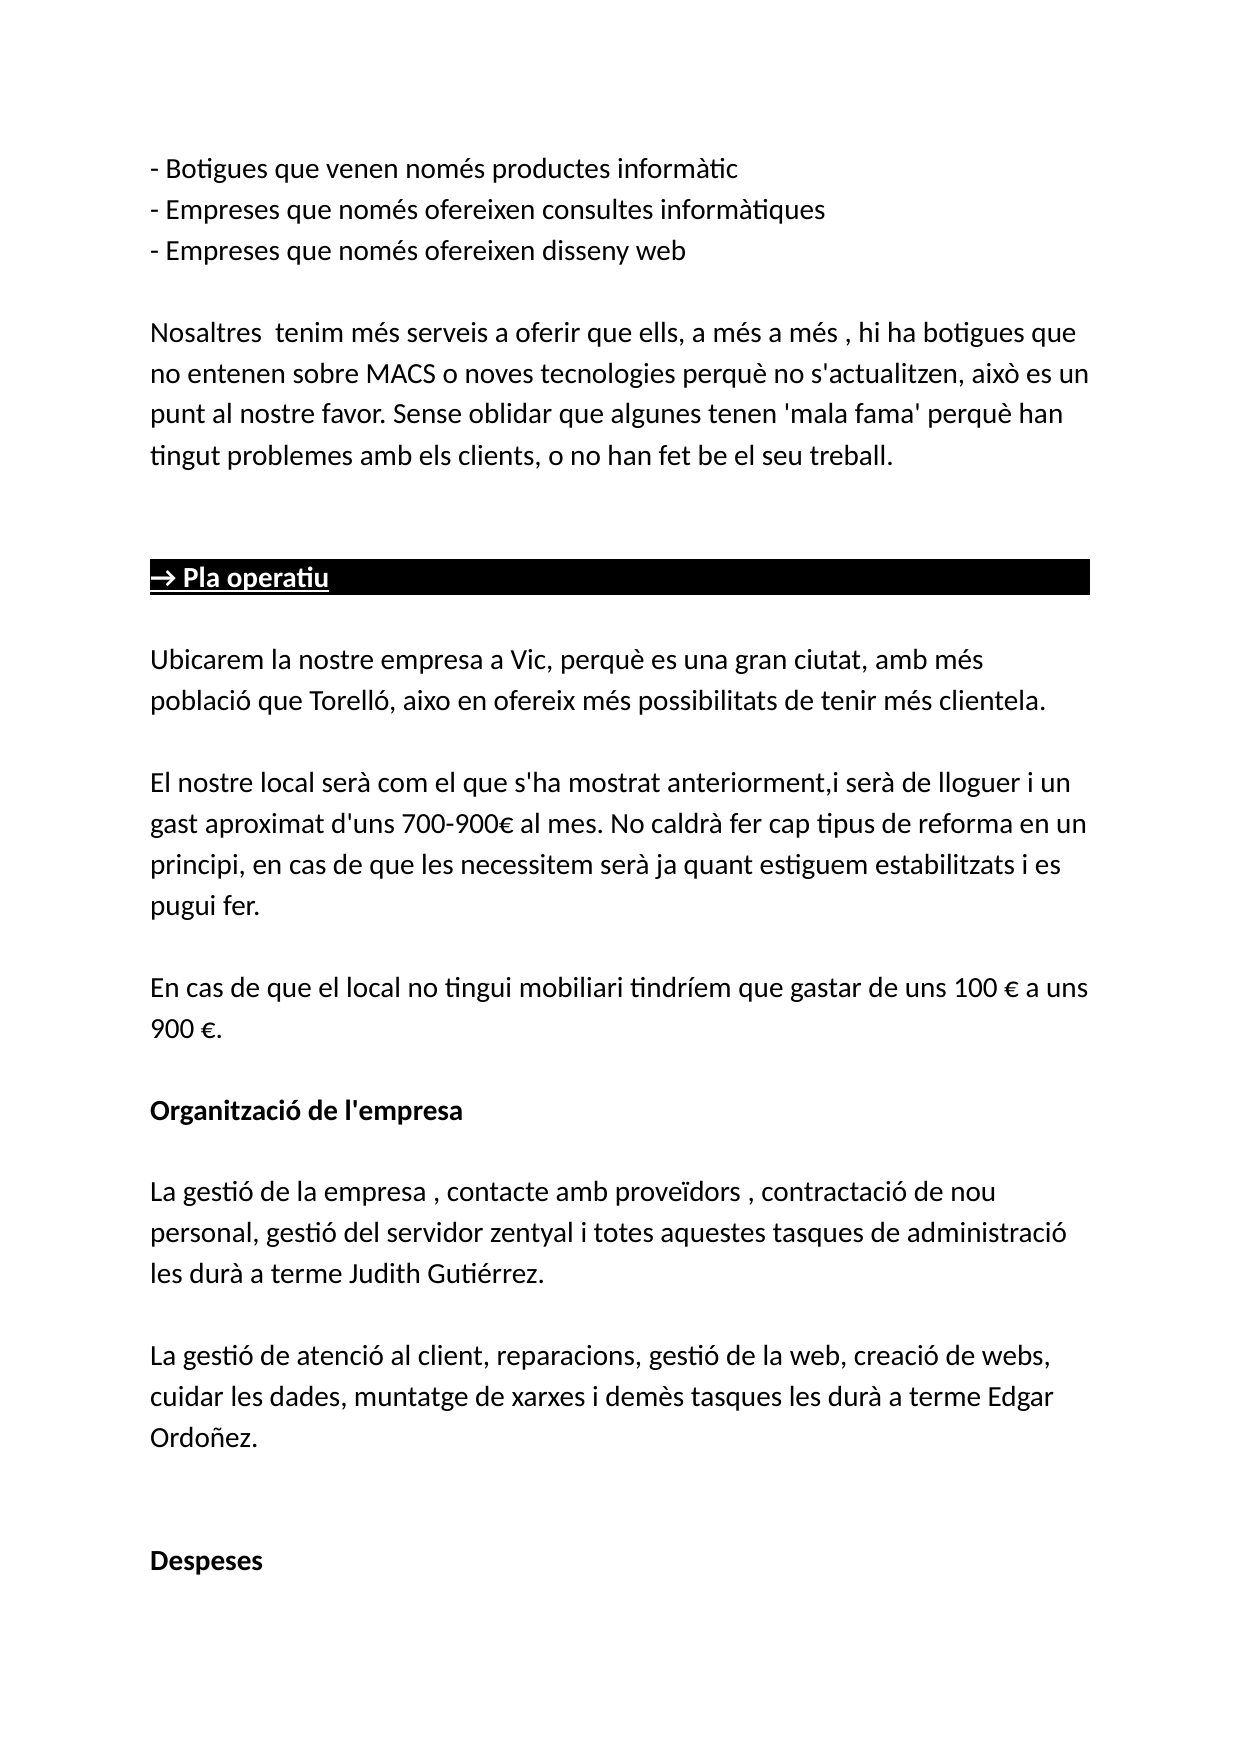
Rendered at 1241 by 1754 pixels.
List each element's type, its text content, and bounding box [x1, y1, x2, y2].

text - Empreses que només ofereixen disseny web [150, 232, 1090, 267]
text La gestió de atenció al client, reparacions, gestió de la web, creació de webs, cuidar les dades, muntatge de xarxes i demès tasques les durà a terme Edgar Ordoñez. [150, 1337, 1090, 1455]
text En cas de que el local no tingui mobiliari tindríem que gastar de uns 100 € a uns 900 €. [150, 969, 1090, 1045]
text La gestió de la empresa , contacte amb proveïdors , contractació de nou personal, gestió del servidor zentyal i totes aquestes tasques de administració les durà a terme Judith Gutiérrez. [150, 1173, 1090, 1291]
text - Botigues que venen només productes informàtic [150, 150, 1090, 186]
text - Empreses que només ofereixen consultes informàtiques [150, 191, 1090, 227]
text El nostre local serà com el que s'ha mostrat anteriorment,i serà de lloguer i un gast aproximat d'uns 700-900€ al mes. No caldrà fer cap tipus de reforma en un principi, en cas de que les necessitem serà ja quant estiguem estabilitzats i es pugui fer. [150, 764, 1090, 922]
text Ubicarem la nostre empresa a Vic, perquè es una gran ciutat, amb més població que Torelló, aixo en ofereix més possibilitats de tenir més clientela. [150, 641, 1090, 718]
text Nosaltres tenim més serveis a oferir que ells, a més a més , hi ha botigues que no entenen sobre MACS o noves tecnologies perquè no s'actualitzen, això es un punt al nostre favor. Sense oblidar que algunes tenen 'mala fama' perquè han tingut problemes amb els clients, o no han fet be el seu treball. [150, 314, 1090, 472]
text Organització de l'empresa [150, 1092, 1090, 1127]
text Despeses [150, 1542, 1090, 1577]
text → Pla operatiu [150, 559, 1090, 595]
